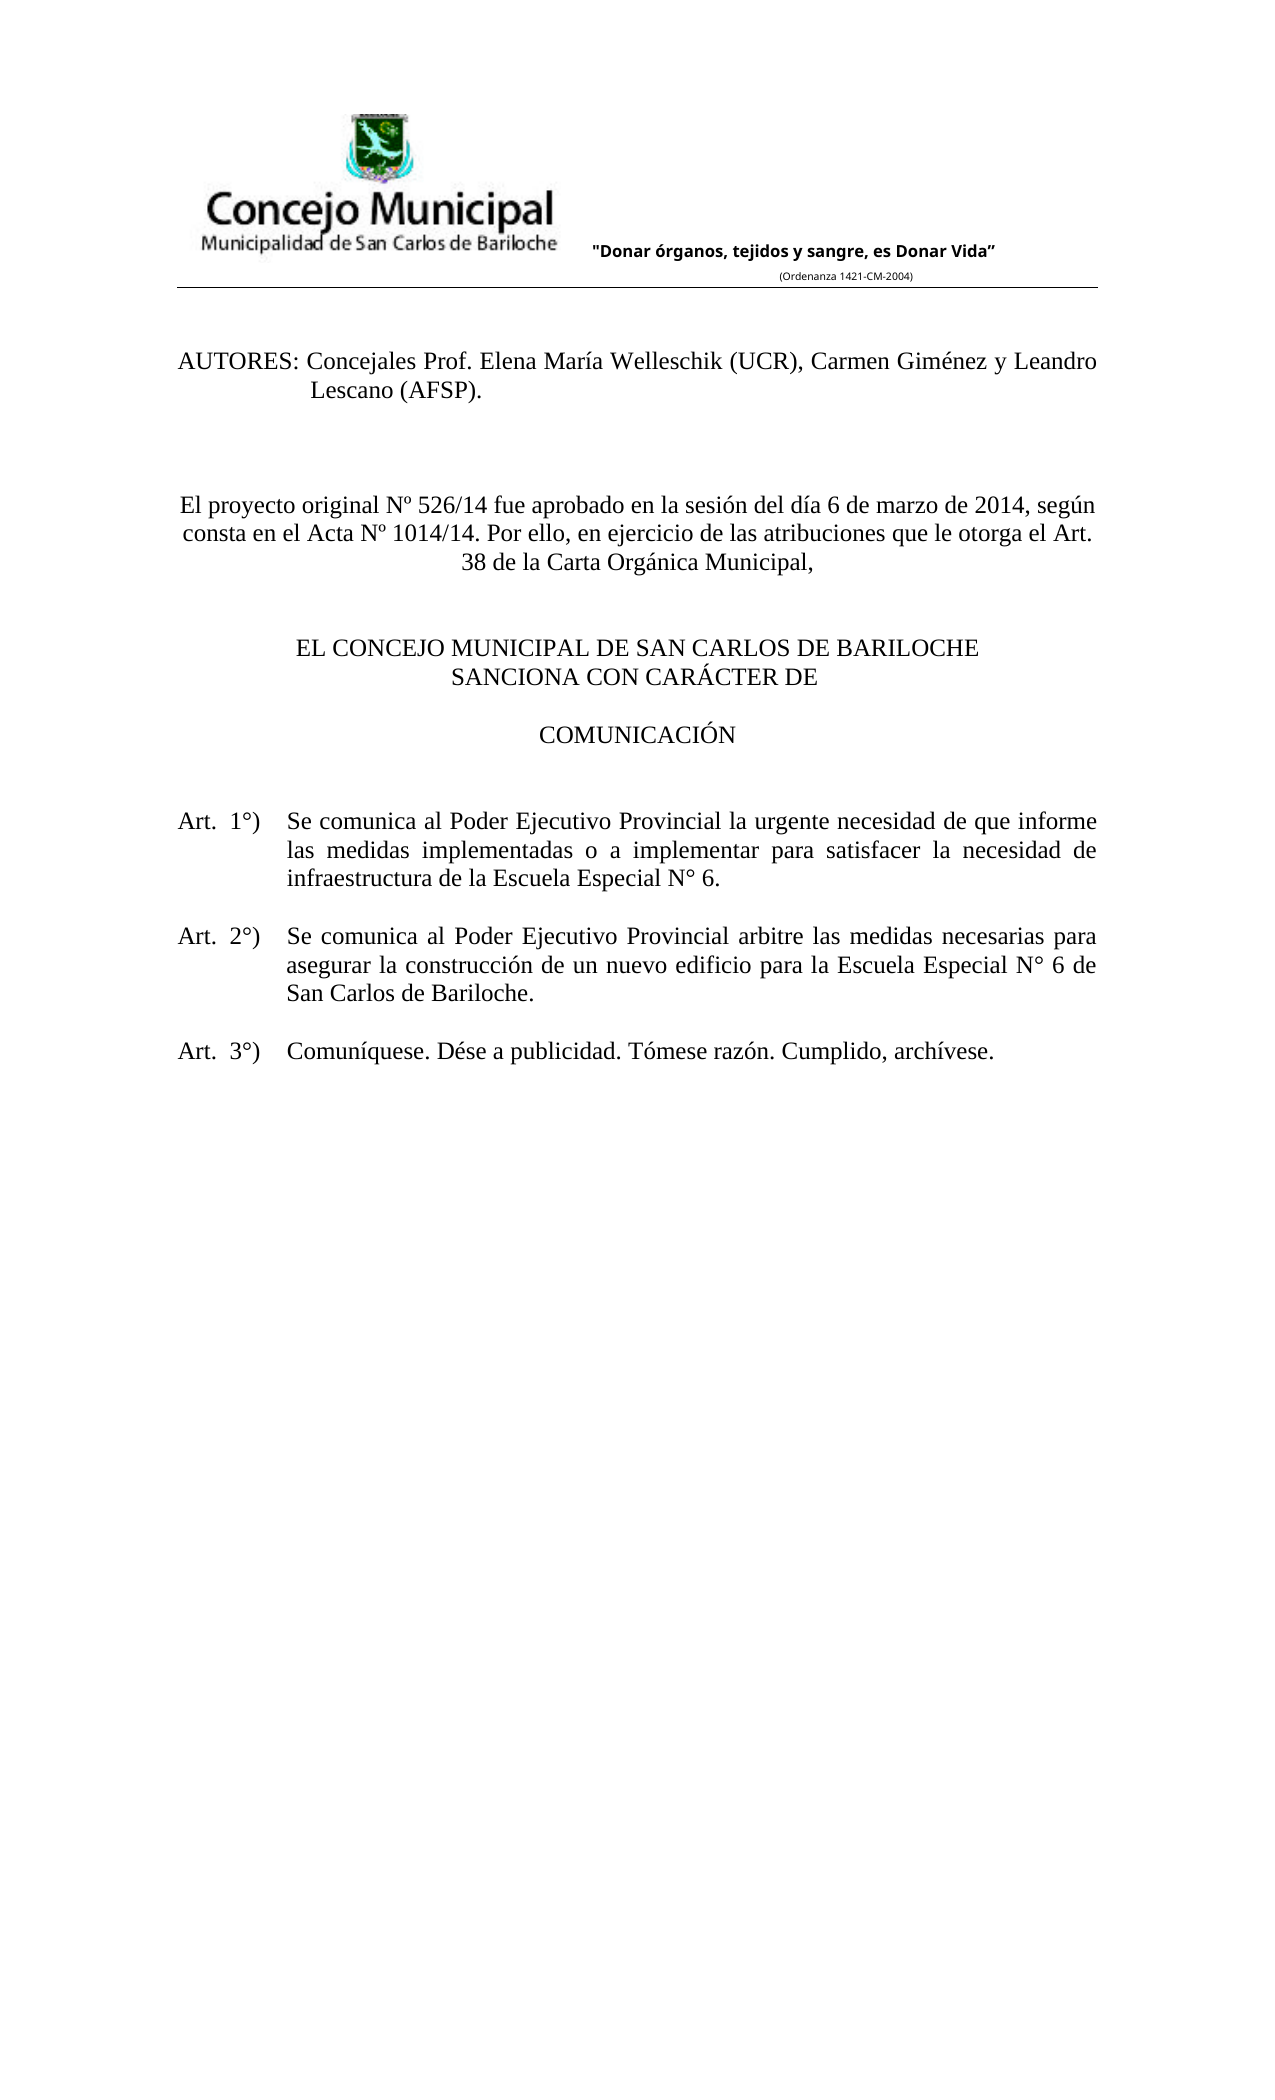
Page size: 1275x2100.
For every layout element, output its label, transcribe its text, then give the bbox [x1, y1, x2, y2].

table_cell Se comunica al Poder Ejecutivo Provincial arbitre las medidas necesarias para asegurar la construcción de un nuevo edificio para la Escuela Especial N° 6 de San Carlos de Bariloche. [279, 921, 1105, 1036]
text AUTORES: Concejales Prof. Elena María Welleschik (UCR), Carmen Giménez y Leandro Lescano (AFSP). [177, 346, 1098, 403]
table_header Art. 1°) [170, 806, 279, 921]
text EL CONCEJO MUNICIPAL DE SAN CARLOS DE BARILOCHE [177, 633, 1098, 662]
table_cell Art. 2°) [170, 921, 279, 1036]
text El proyecto original Nº 526/14 fue aprobado en la sesión del día 6 de marzo de 2014, según consta en el Acta Nº 1014/14. Por ello, en ejercicio de las atribuciones que le otorga el Art. 38 de la Carta Orgánica Municipal, [177, 490, 1098, 576]
table_cell Art. 3°) [170, 1036, 279, 1065]
picture [177, 114, 589, 264]
text COMUNICACIÓN [177, 720, 1098, 748]
text SANCIONA CON CARÁCTER DE [177, 662, 1098, 691]
table_cell Comuníquese. Dése a publicidad. Tómese razón. Cumplido, archívese. [279, 1036, 1105, 1065]
table_header Se comunica al Poder Ejecutivo Provincial la urgente necesidad de que informe las medidas implementadas o a implementar para satisfacer la necesidad de infraestructura de la Escuela Especial N° 6. [279, 806, 1105, 921]
